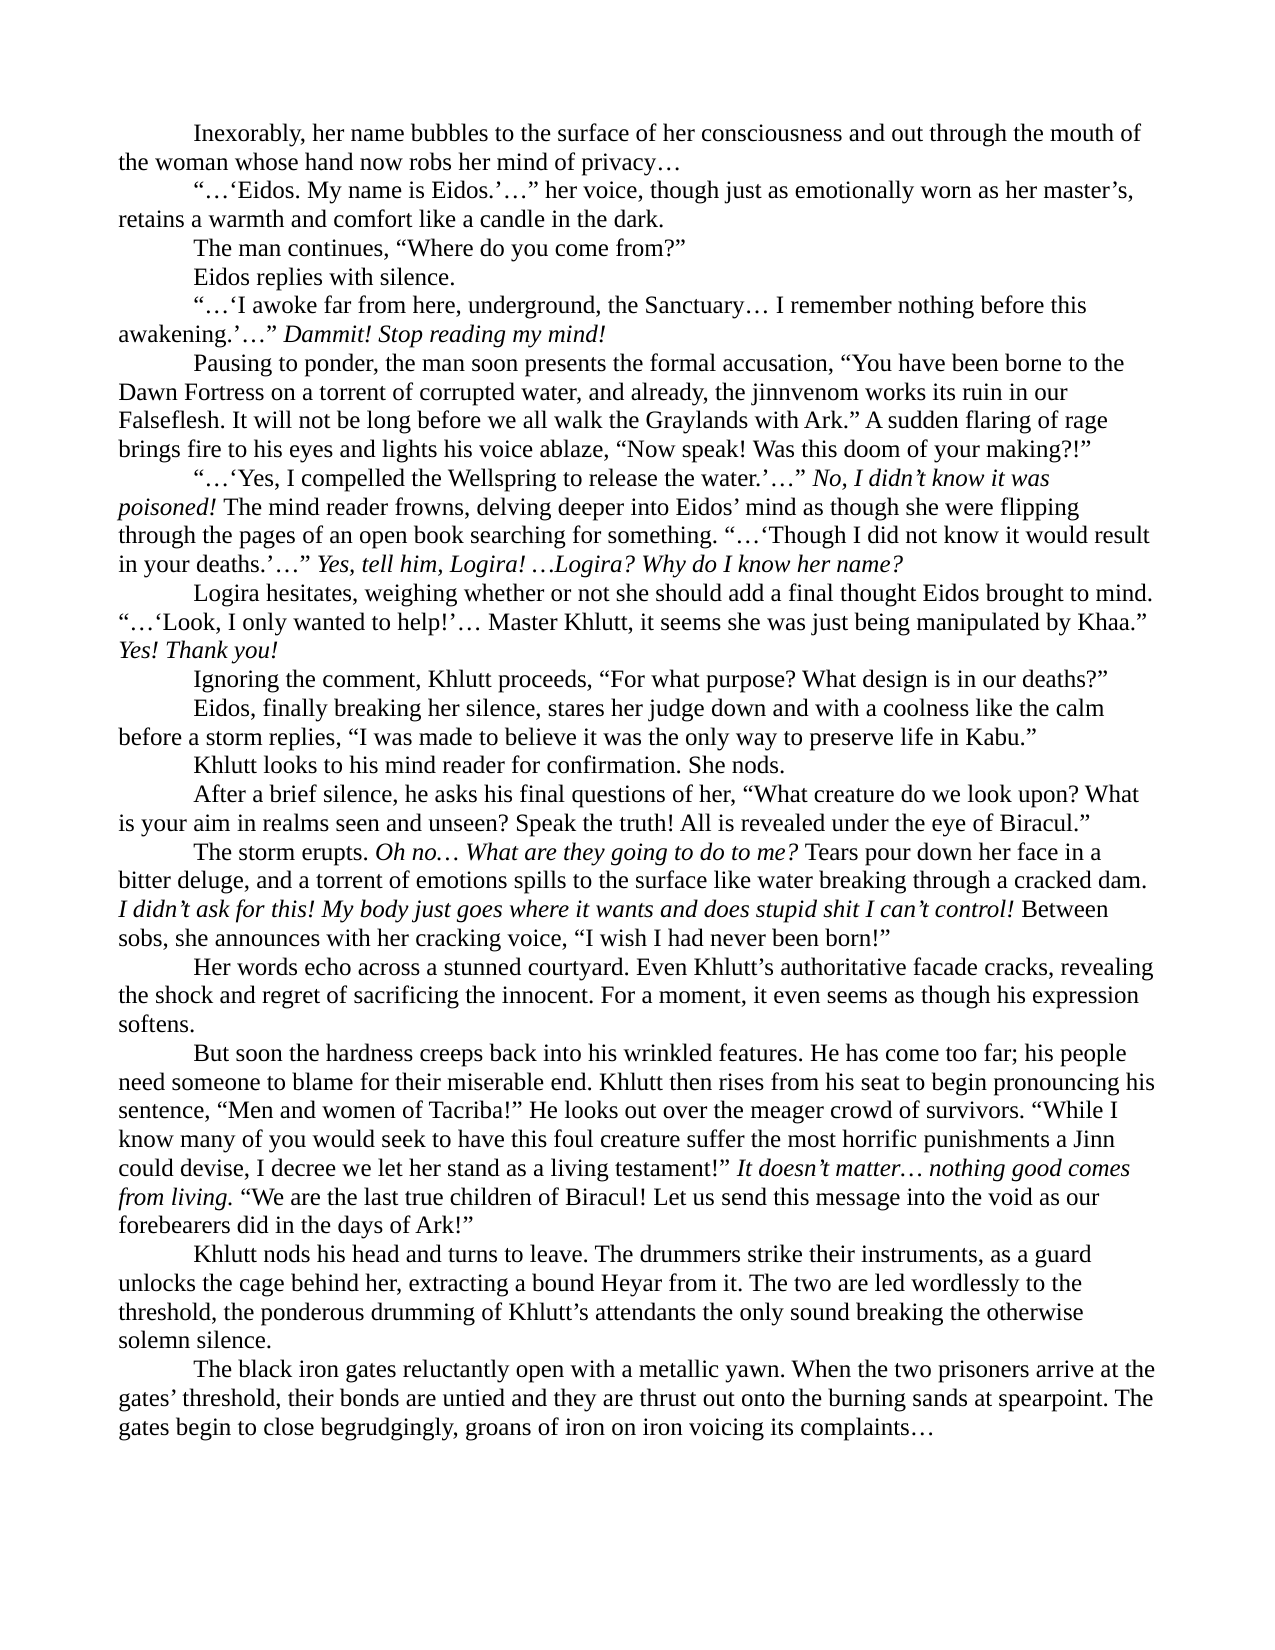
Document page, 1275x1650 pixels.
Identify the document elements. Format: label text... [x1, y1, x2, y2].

text But soon the hardness creeps back into his wrinkled features. He has come too far; his people need someone to blame for their miserable end. Khlutt then rises from his seat to begin pronouncing his sentence, “Men and women of Tacriba!” He looks out over the meager crowd of survivors. “While I know many of you would seek to have this foul creature suffer the most horrific punishments a Jinn could devise, I decree we let her stand as a living testament!” It doesn’t matter… nothing good comes from living. “We are the last true children of Biracul! Let us send this message into the void as our forebearers did in the days of Ark!” [118, 1038, 1157, 1239]
text Her words echo across a stunned courtyard. Even Khlutt’s authoritative facade cracks, revealing the shock and regret of sacrificing the innocent. For a moment, it even seems as though his expression softens. [118, 952, 1157, 1038]
text Eidos, finally breaking her silence, stares her judge down and with a coolness like the calm before a storm replies, “I was made to believe it was the only way to preserve life in Kabu.” [118, 693, 1157, 751]
text The black iron gates reluctantly open with a metallic yawn. When the two prisoners arrive at the gates’ threshold, their bonds are untied and they are thrust out onto the burning sands at spearpoint. The gates begin to close begrudgingly, groans of iron on iron voicing its complaints… [118, 1354, 1157, 1441]
text The storm erupts. Oh no… What are they going to do to me? Tears pour down her face in a bitter deluge, and a torrent of emotions spills to the surface like water breaking through a cracked dam. I didn’t ask for this! My body just goes where it wants and does stupid shit I can’t control! Between sobs, she announces with her cracking voice, “I wish I had never been born!” [118, 837, 1157, 952]
text Pausing to ponder, the man soon presents the formal accusation, “You have been borne to the Dawn Fortress on a torrent of corrupted water, and already, the jinnvenom works its ruin in our Falseflesh. It will not be long before we all walk the Graylands with Ark.” A sudden flaring of rage brings fire to his eyes and lights his voice ablaze, “Now speak! Was this doom of your making?!” [118, 348, 1157, 463]
text Khlutt looks to his mind reader for confirmation. She nods. [118, 751, 1157, 779]
text Logira hesitates, weighing whether or not she should add a final thought Eidos brought to mind. “…‘Look, I only wanted to help!’… Master Khlutt, it seems she was just being manipulated by Khaa.” Yes! Thank you! [118, 578, 1157, 664]
text Ignoring the comment, Khlutt proceeds, “For what purpose? What design is in our deaths?” [118, 664, 1157, 693]
text “…‘I awoke far from here, underground, the Sanctuary… I remember nothing before this awakening.’…” Dammit! Stop reading my mind! [118, 291, 1157, 348]
text “…‘Yes, I compelled the Wellspring to release the water.’…” No, I didn’t know it was poisoned! The mind reader frowns, delving deeper into Eidos’ mind as though she were flipping through the pages of an open book searching for something. “…‘Though I did not know it would result in your deaths.’…” Yes, tell him, Logira! …Logira? Why do I know her name? [118, 463, 1157, 578]
text Inexorably, her name bubbles to the surface of her consciousness and out through the mouth of the woman whose hand now robs her mind of privacy… [118, 118, 1157, 176]
text “…‘Eidos. My name is Eidos.’…” her voice, though just as emotionally worn as her master’s, retains a warmth and comfort like a candle in the dark. [118, 176, 1157, 233]
text The man continues, “Where do you come from?” [118, 233, 1157, 262]
text After a brief silence, he asks his final questions of her, “What creature do we look upon? What is your aim in realms seen and unseen? Speak the truth! All is revealed under the eye of Biracul.” [118, 779, 1157, 837]
text Eidos replies with silence. [118, 262, 1157, 291]
text Khlutt nods his head and turns to leave. The drummers strike their instruments, as a guard unlocks the cage behind her, extracting a bound Heyar from it. The two are led wordlessly to the threshold, the ponderous drumming of Khlutt’s attendants the only sound breaking the otherwise solemn silence. [118, 1239, 1157, 1354]
